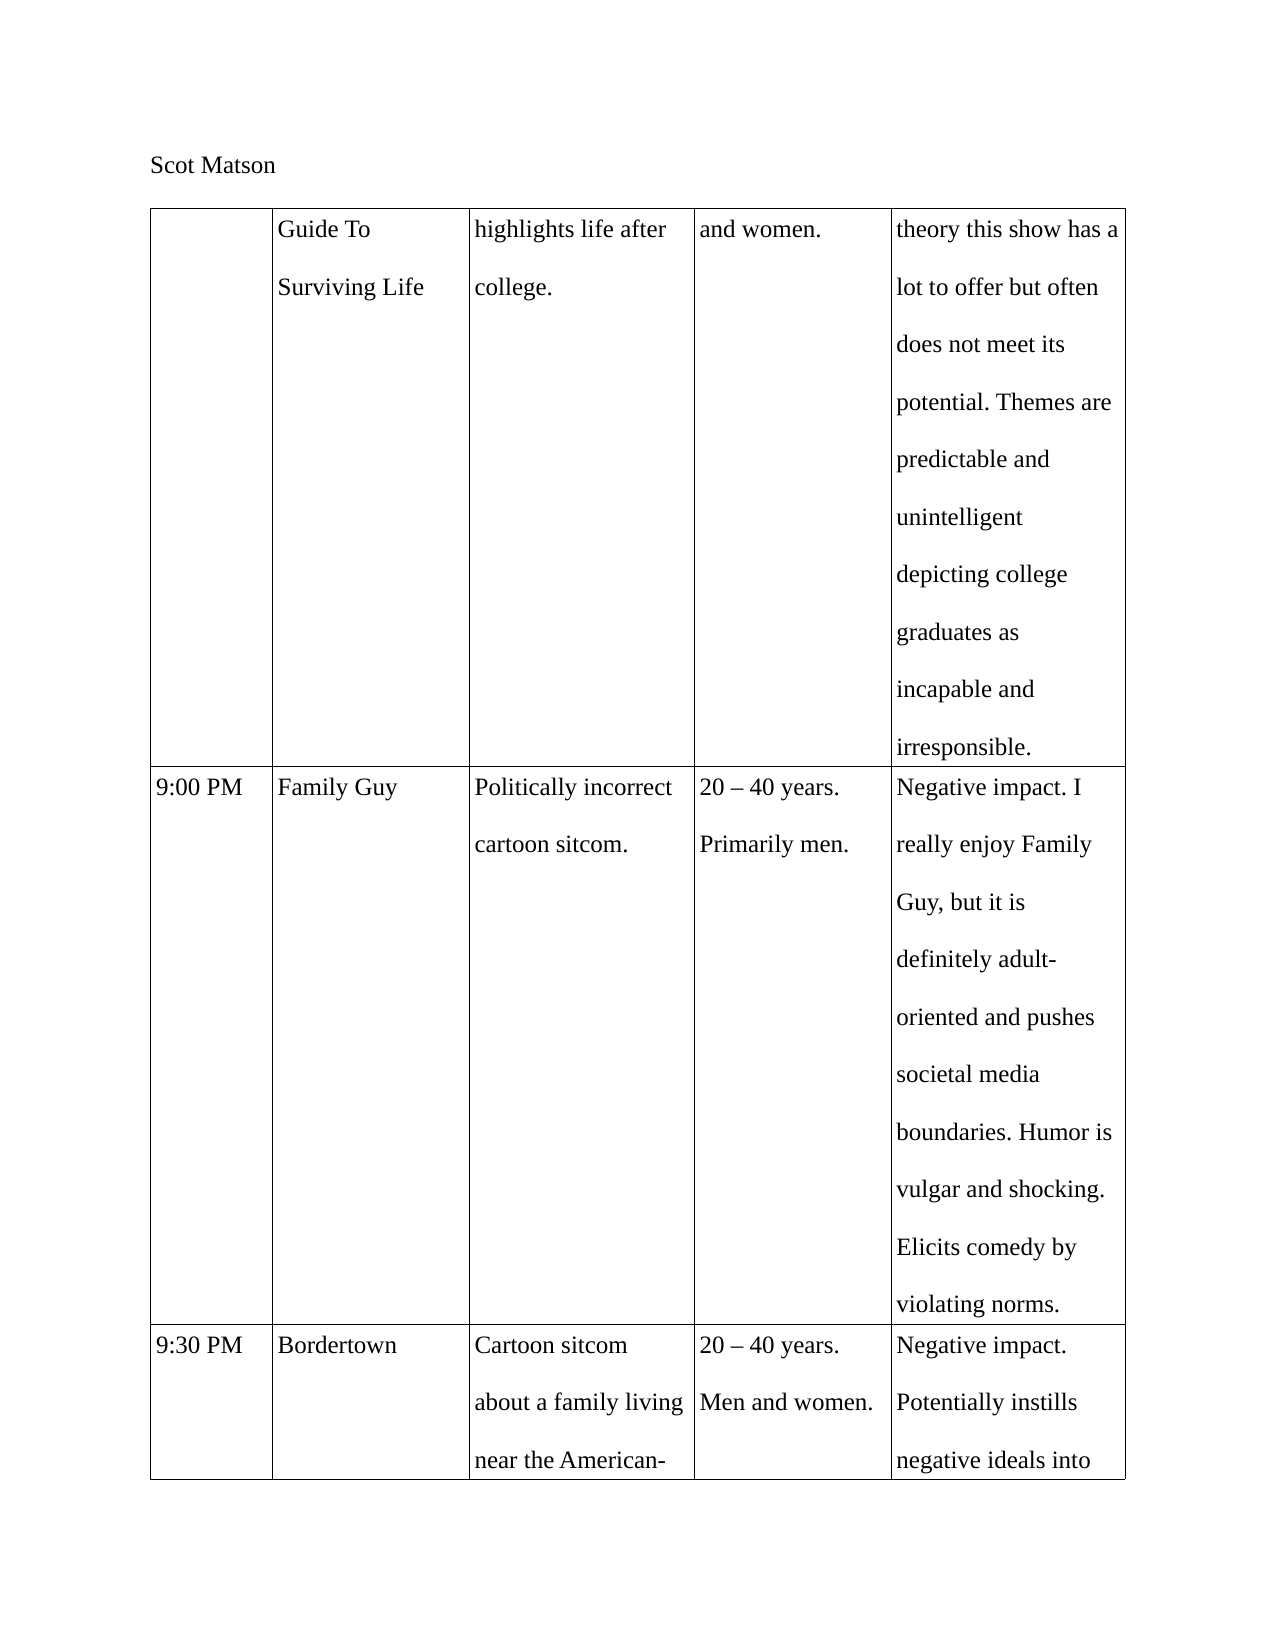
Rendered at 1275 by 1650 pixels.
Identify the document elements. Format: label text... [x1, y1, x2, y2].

table_cell Politically incorrect cartoon sitcom. [470, 767, 694, 1324]
table_cell 20 – 40 years. Men and women. [695, 1325, 891, 1479]
table_cell [151, 209, 272, 766]
table_cell Bordertown [273, 1325, 469, 1479]
table_cell Negative impact. I really enjoy Family Guy, but it is definitely adult-oriented and pushes societal media boundaries. Humor is vulgar and shocking. Elicits comedy by violating norms. [892, 767, 1125, 1324]
table_cell Cartoon sitcom about a family living near the American- [470, 1325, 694, 1479]
table_cell theory this show has a lot to offer but often does not meet its potential. Themes are predictable and unintelligent depicting college graduates as incapable and irresponsible. [892, 209, 1125, 766]
table_cell 20 – 40 years. Primarily men. [695, 767, 891, 1324]
table_cell 9:30 PM [151, 1325, 272, 1479]
table_cell and women. [695, 209, 891, 766]
table_cell highlights life after college. [470, 209, 694, 766]
table_cell 9:00 PM [151, 767, 272, 1324]
table_cell Family Guy [273, 767, 469, 1324]
table_cell Guide To Surviving Life [273, 209, 469, 766]
table_cell Negative impact. Potentially instills negative ideals into [892, 1325, 1125, 1479]
